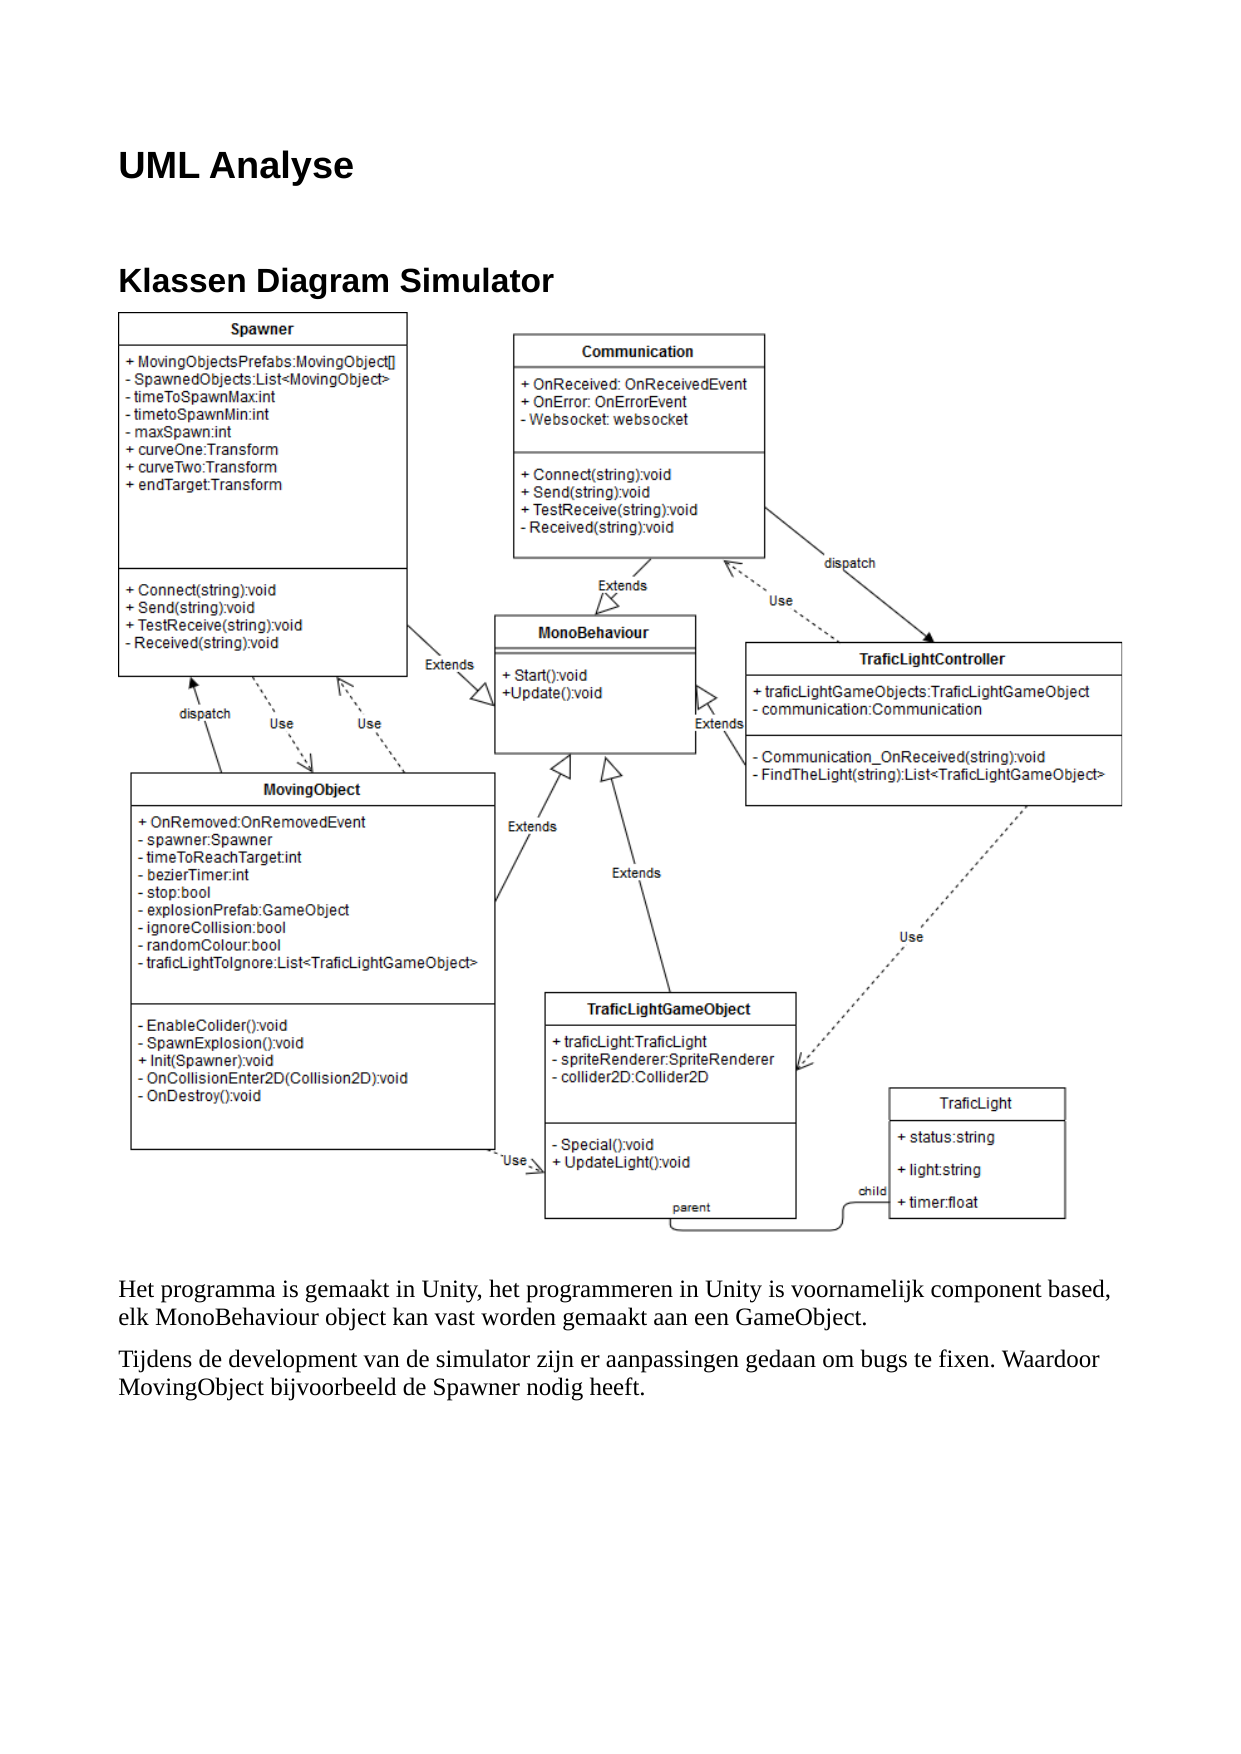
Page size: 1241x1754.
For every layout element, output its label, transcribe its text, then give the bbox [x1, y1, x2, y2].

text Het programma is gemaakt in Unity, het programmeren in Unity is voornamelijk component based, elk MonoBehaviour object kan vast worden gemaakt aan een GameObject. [118, 1274, 1122, 1331]
text Tijdens de development van de simulator zijn er aanpassingen gedaan om bugs te fixen. Waardoor MovingObject bijvoorbeeld de Spawner nodig heeft. [118, 1344, 1122, 1401]
subtitle UML Analyse [118, 143, 1122, 187]
subtitle Klassen Diagram Simulator [118, 261, 1122, 300]
picture [118, 312, 1123, 1233]
